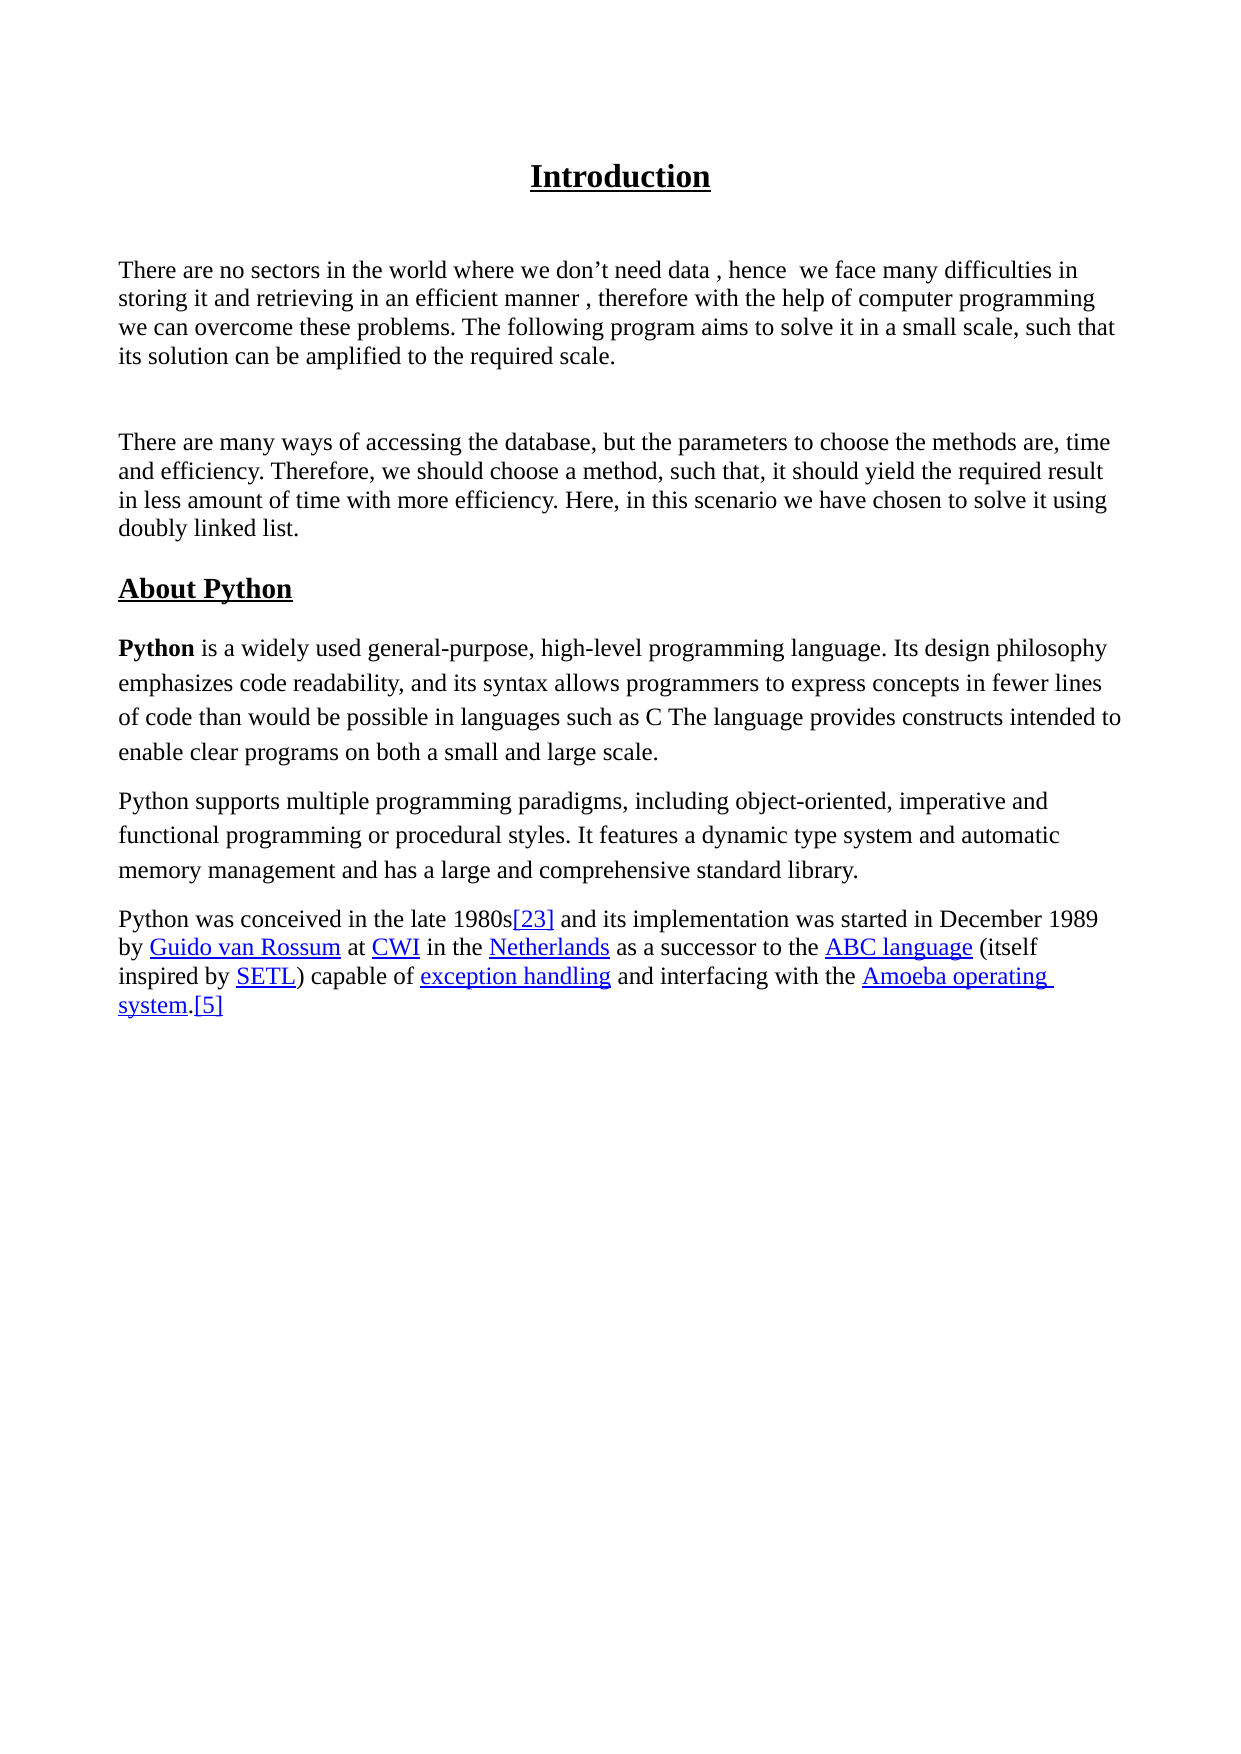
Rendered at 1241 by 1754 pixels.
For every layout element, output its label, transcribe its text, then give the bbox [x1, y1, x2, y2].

text Python is a widely used general-purpose, high-level programming language. Its design philosophy emphasizes code readability, and its syntax allows programmers to express concepts in fewer lines of code than would be possible in languages such as C The language provides constructs intended to enable clear programs on both a small and large scale. [118, 633, 1122, 765]
text Python was conceived in the late 1980s[23] and its implementation was started in December 1989 by Guido van Rossum at CWI in the Netherlands as a successor to the ABC language (itself inspired by SETL) capable of exception handling and interfacing with the Amoeba operating system.[5] [118, 904, 1122, 1019]
text There are no sectors in the world where we don’t need data , hence we face many difficulties in storing it and retrieving in an efficient manner , therefore with the help of computer programming we can overcome these problems. The following program aims to solve it in a small scale, such that its solution can be amplified to the required scale. [118, 255, 1122, 370]
text Python supports multiple programming paradigms, including object-oriented, imperative and functional programming or procedural styles. It features a dynamic type system and automatic memory management and has a large and comprehensive standard library. [118, 786, 1122, 883]
text About Python [118, 571, 1122, 604]
text There are many ways of accessing the database, but the parameters to choose the methods are, time and efficiency. Therefore, we should choose a method, such that, it should yield the required result in less amount of time with more efficiency. Here, in this scenario we have chosen to solve it using doubly linked list. [118, 427, 1122, 542]
text Introduction [118, 156, 1122, 195]
